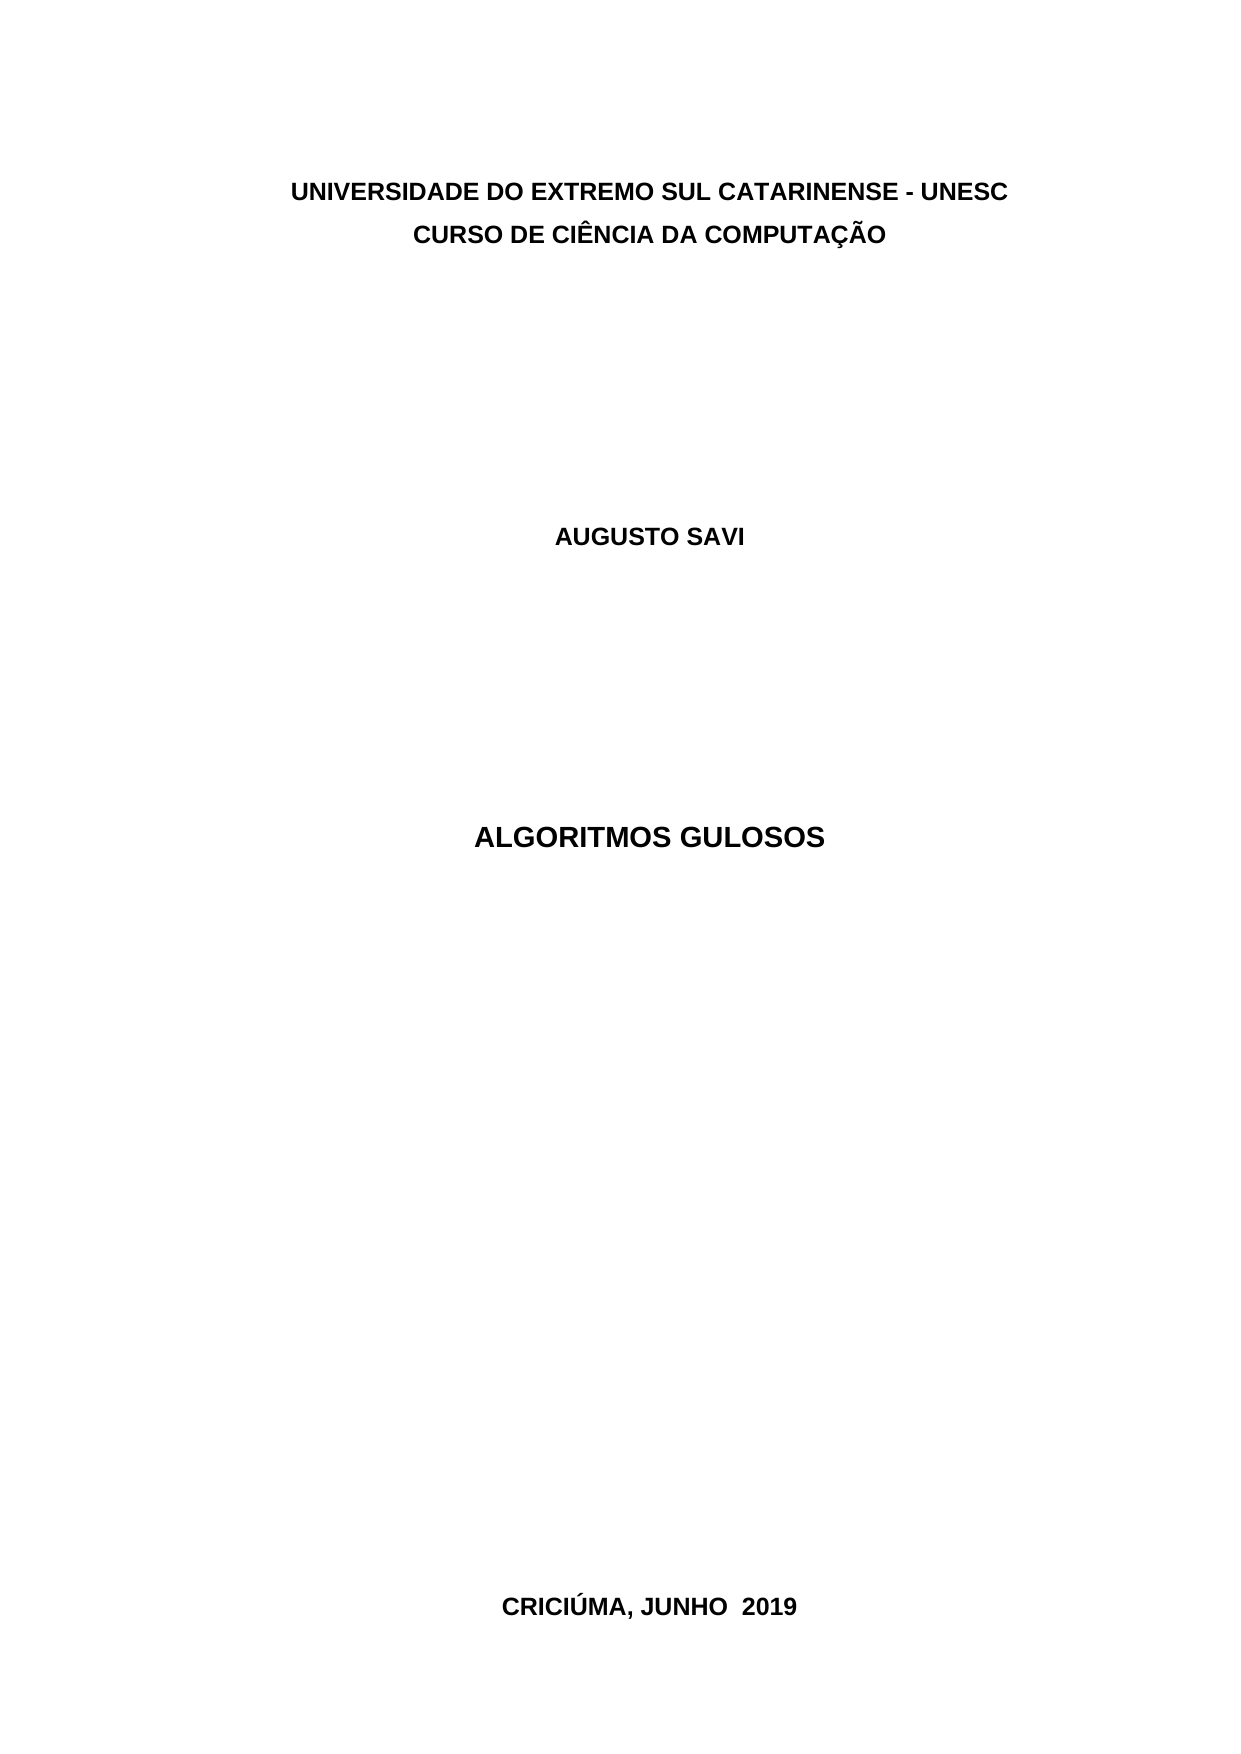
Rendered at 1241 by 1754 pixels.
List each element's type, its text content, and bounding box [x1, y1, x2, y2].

subtitle CRICIÚMA, JUNHO 2019 [177, 1592, 1122, 1620]
subtitle CURSO DE CIÊNCIA DA COMPUTAÇÃO [177, 220, 1122, 249]
subtitle ALGORITMOS GULOSOS [177, 820, 1122, 854]
text UNIVERSIDADE DO EXTREMO SUL CATARINENSE - UNESC [177, 177, 1122, 206]
subtitle AUGUSTO SAVI [177, 522, 1122, 551]
